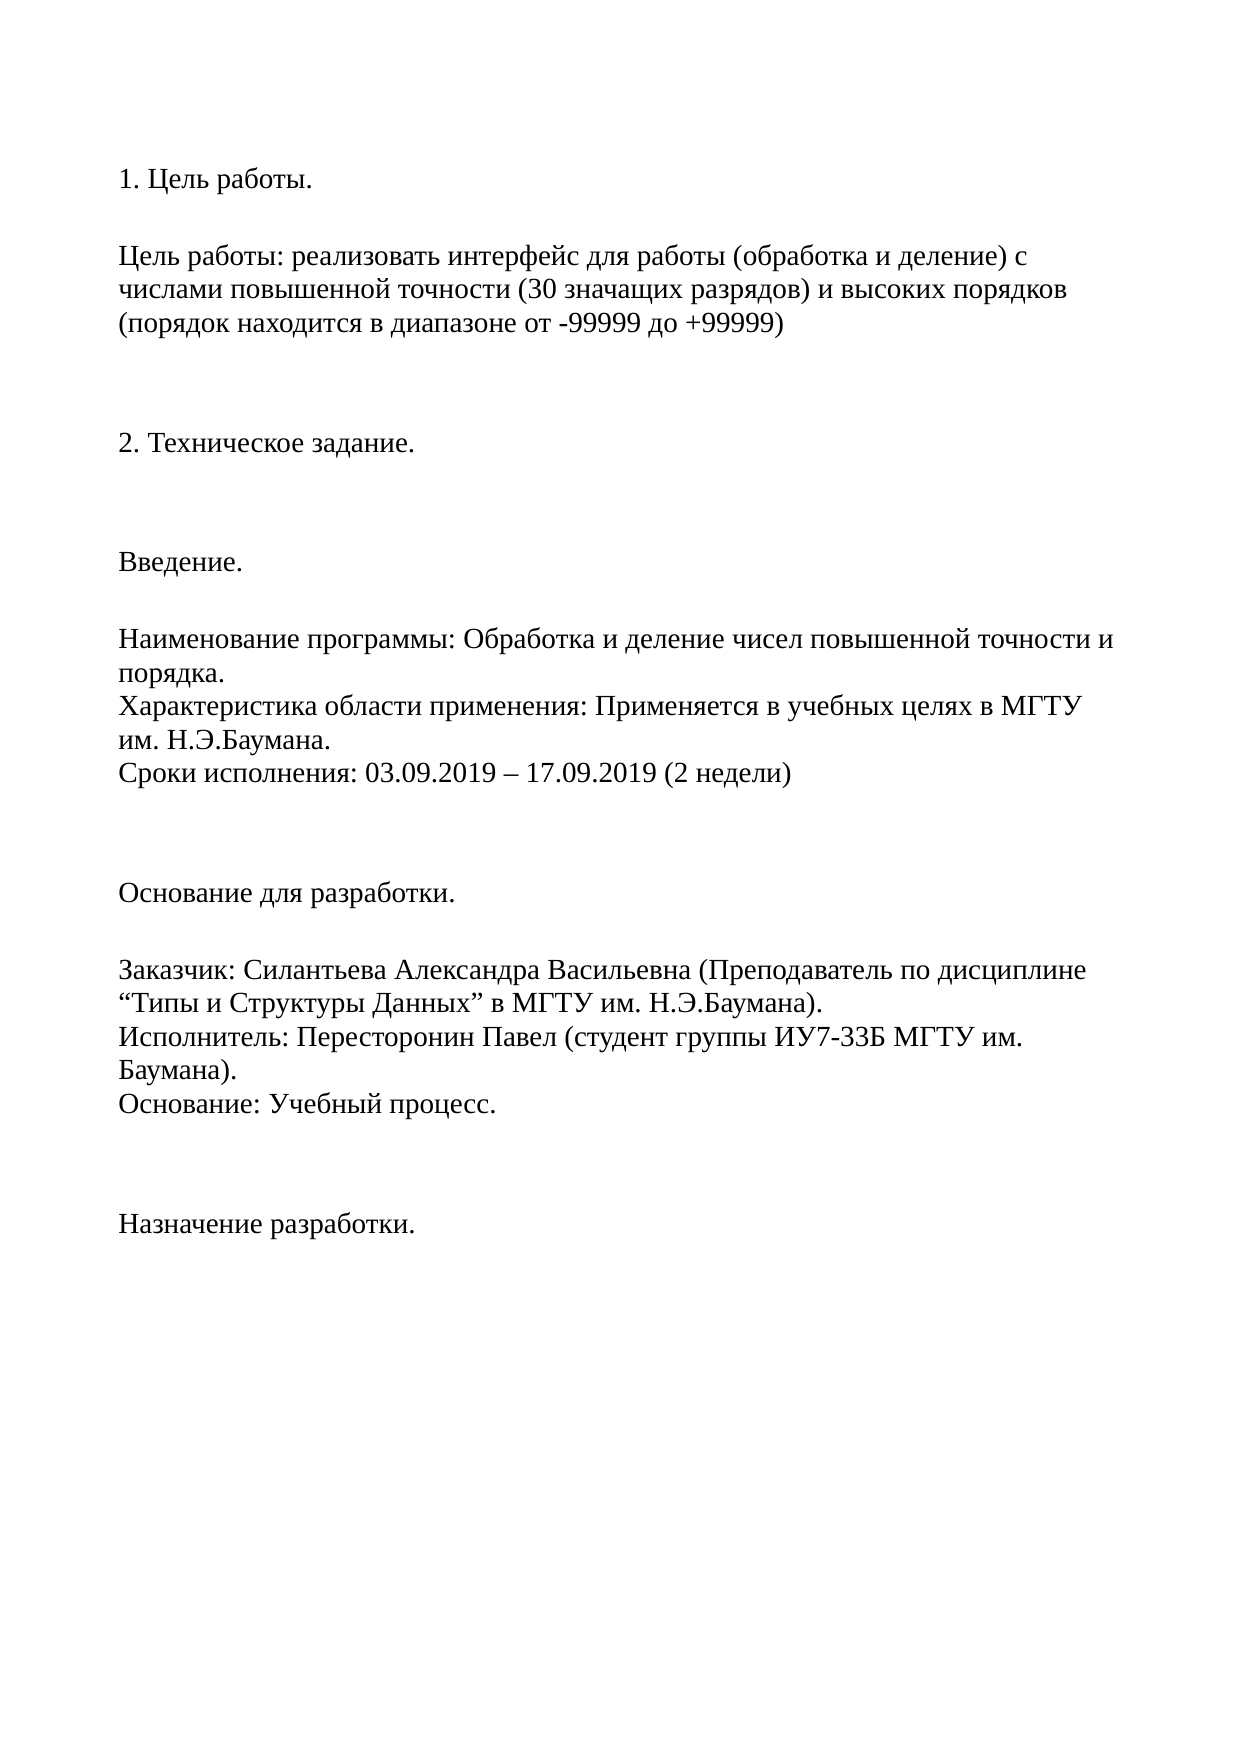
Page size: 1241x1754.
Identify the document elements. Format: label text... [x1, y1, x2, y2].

text Введение. [118, 544, 1122, 578]
text Заказчик: Силантьева Александра Васильевна (Преподаватель по дисциплине “Типы и Структуры Данных” в МГТУ им. Н.Э.Баумана). [118, 952, 1122, 1019]
text Основание для разработки. [118, 875, 1122, 909]
text Характеристика области применения: Применяется в учебных целях в МГТУ им. Н.Э.Баумана. [118, 688, 1122, 755]
text Сроки исполнения: 03.09.2019 – 17.09.2019 (2 недели) [118, 755, 1122, 789]
text Исполнитель: Пересторонин Павел (студент группы ИУ7-33Б МГТУ им. Баумана). [118, 1019, 1122, 1086]
text Назначение разработки. [118, 1206, 1122, 1239]
text Наименование программы: Обработка и деление чисел повышенной точности и порядка. [118, 621, 1122, 688]
text Основание: Учебный процесс. [118, 1086, 1122, 1119]
text Цель работы: реализовать интерфейс для работы (обработка и деление) с числами повышенной точности (30 значащих разрядов) и высоких порядков (порядок находится в диапазоне от -99999 до +99999) [118, 238, 1122, 338]
text 2. Техническое задание. [118, 425, 1122, 458]
text 1. Цель работы. [118, 161, 1122, 195]
